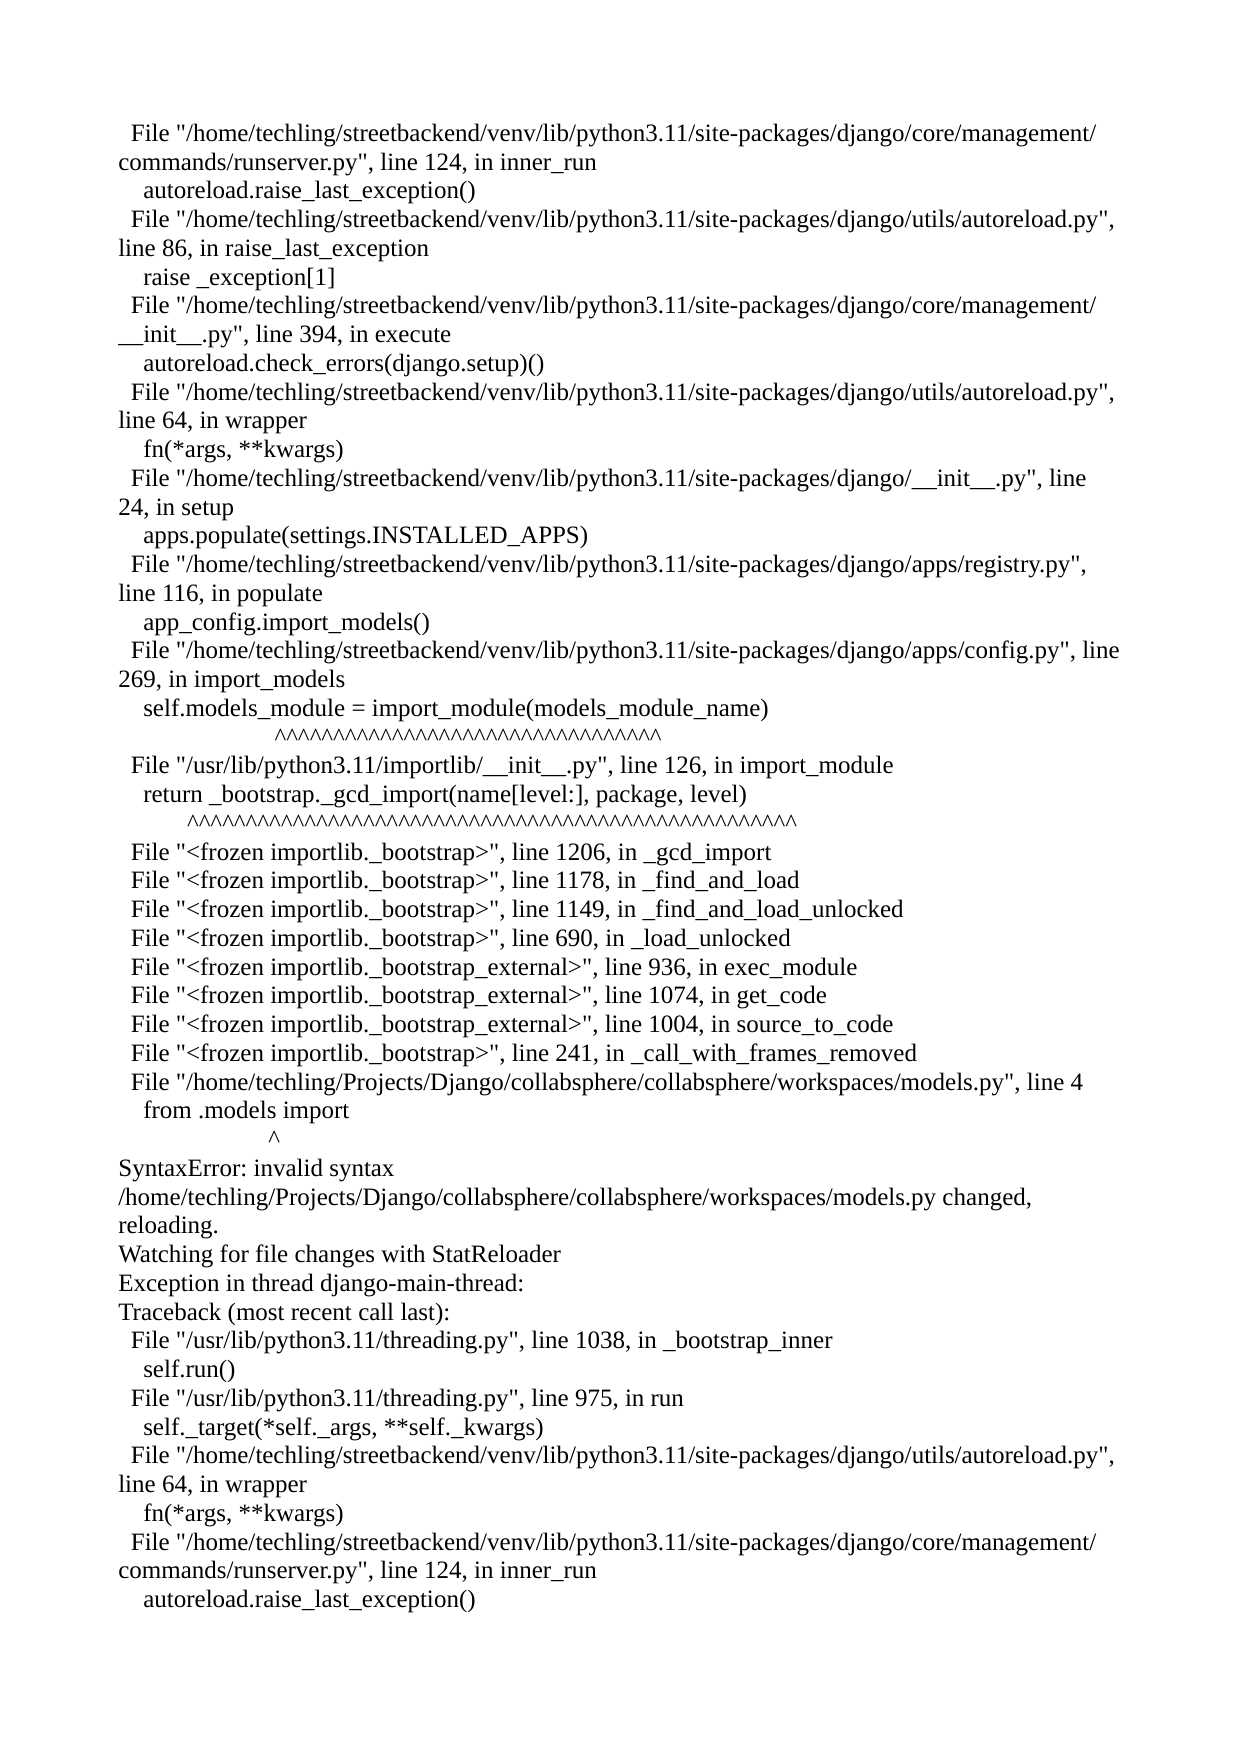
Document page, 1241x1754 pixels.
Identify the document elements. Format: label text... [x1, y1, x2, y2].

text return _bootstrap._gcd_import(name[level:], package, level) [118, 779, 1122, 808]
text File "<frozen importlib._bootstrap>", line 1149, in _find_and_load_unlocked [118, 894, 1122, 923]
text File "/home/techling/streetbackend/venv/lib/python3.11/site-packages/django/__init__.py", line 24, in setup [118, 463, 1122, 521]
text ^ [118, 1124, 1122, 1153]
text app_config.import_models() [118, 607, 1122, 636]
text self._target(*self._args, **self._kwargs) [118, 1412, 1122, 1441]
text fn(*args, **kwargs) [118, 434, 1122, 463]
text autoreload.raise_last_exception() [118, 176, 1122, 204]
text File "<frozen importlib._bootstrap>", line 241, in _call_with_frames_removed [118, 1038, 1122, 1067]
text ^^^^^^^^^^^^^^^^^^^^^^^^^^^^^^^^^ [118, 722, 1122, 751]
text File "<frozen importlib._bootstrap>", line 1178, in _find_and_load [118, 866, 1122, 894]
text self.run() [118, 1354, 1122, 1383]
text Traceback (most recent call last): [118, 1297, 1122, 1326]
text from .models import [118, 1096, 1122, 1124]
text autoreload.check_errors(django.setup)() [118, 348, 1122, 377]
text apps.populate(settings.INSTALLED_APPS) [118, 521, 1122, 549]
text self.models_module = import_module(models_module_name) [118, 693, 1122, 722]
text File "/usr/lib/python3.11/threading.py", line 1038, in _bootstrap_inner [118, 1326, 1122, 1354]
text SyntaxError: invalid syntax [118, 1153, 1122, 1182]
text Exception in thread django-main-thread: [118, 1268, 1122, 1297]
text File "/home/techling/streetbackend/venv/lib/python3.11/site-packages/django/utils/autoreload.py", line 64, in wrapper [118, 377, 1122, 434]
text File "/home/techling/streetbackend/venv/lib/python3.11/site-packages/django/core/management/__init__.py", line 394, in execute [118, 291, 1122, 348]
text File "/home/techling/streetbackend/venv/lib/python3.11/site-packages/django/utils/autoreload.py", line 86, in raise_last_exception [118, 204, 1122, 262]
text ^^^^^^^^^^^^^^^^^^^^^^^^^^^^^^^^^^^^^^^^^^^^^^^^^^^^ [118, 808, 1122, 837]
text File "/home/techling/streetbackend/venv/lib/python3.11/site-packages/django/utils/autoreload.py", line 64, in wrapper [118, 1441, 1122, 1498]
text File "/home/techling/streetbackend/venv/lib/python3.11/site-packages/django/apps/config.py", line 269, in import_models [118, 636, 1122, 693]
text File "<frozen importlib._bootstrap>", line 1206, in _gcd_import [118, 837, 1122, 866]
text File "/home/techling/streetbackend/venv/lib/python3.11/site-packages/django/apps/registry.py", line 116, in populate [118, 549, 1122, 607]
text Watching for file changes with StatReloader [118, 1239, 1122, 1268]
text autoreload.raise_last_exception() [118, 1584, 1122, 1613]
text /home/techling/Projects/Django/collabsphere/collabsphere/workspaces/models.py changed, reloading. [118, 1182, 1122, 1239]
text File "<frozen importlib._bootstrap>", line 690, in _load_unlocked [118, 923, 1122, 952]
text File "/usr/lib/python3.11/importlib/__init__.py", line 126, in import_module [118, 751, 1122, 779]
text File "/home/techling/streetbackend/venv/lib/python3.11/site-packages/django/core/management/commands/runserver.py", line 124, in inner_run [118, 1527, 1122, 1584]
text fn(*args, **kwargs) [118, 1498, 1122, 1527]
text raise _exception[1] [118, 262, 1122, 291]
text File "<frozen importlib._bootstrap_external>", line 1074, in get_code [118, 981, 1122, 1009]
text File "/home/techling/Projects/Django/collabsphere/collabsphere/workspaces/models.py", line 4 [118, 1067, 1122, 1096]
text File "<frozen importlib._bootstrap_external>", line 1004, in source_to_code [118, 1009, 1122, 1038]
text File "/home/techling/streetbackend/venv/lib/python3.11/site-packages/django/core/management/commands/runserver.py", line 124, in inner_run [118, 118, 1122, 176]
text File "/usr/lib/python3.11/threading.py", line 975, in run [118, 1383, 1122, 1412]
text File "<frozen importlib._bootstrap_external>", line 936, in exec_module [118, 952, 1122, 981]
